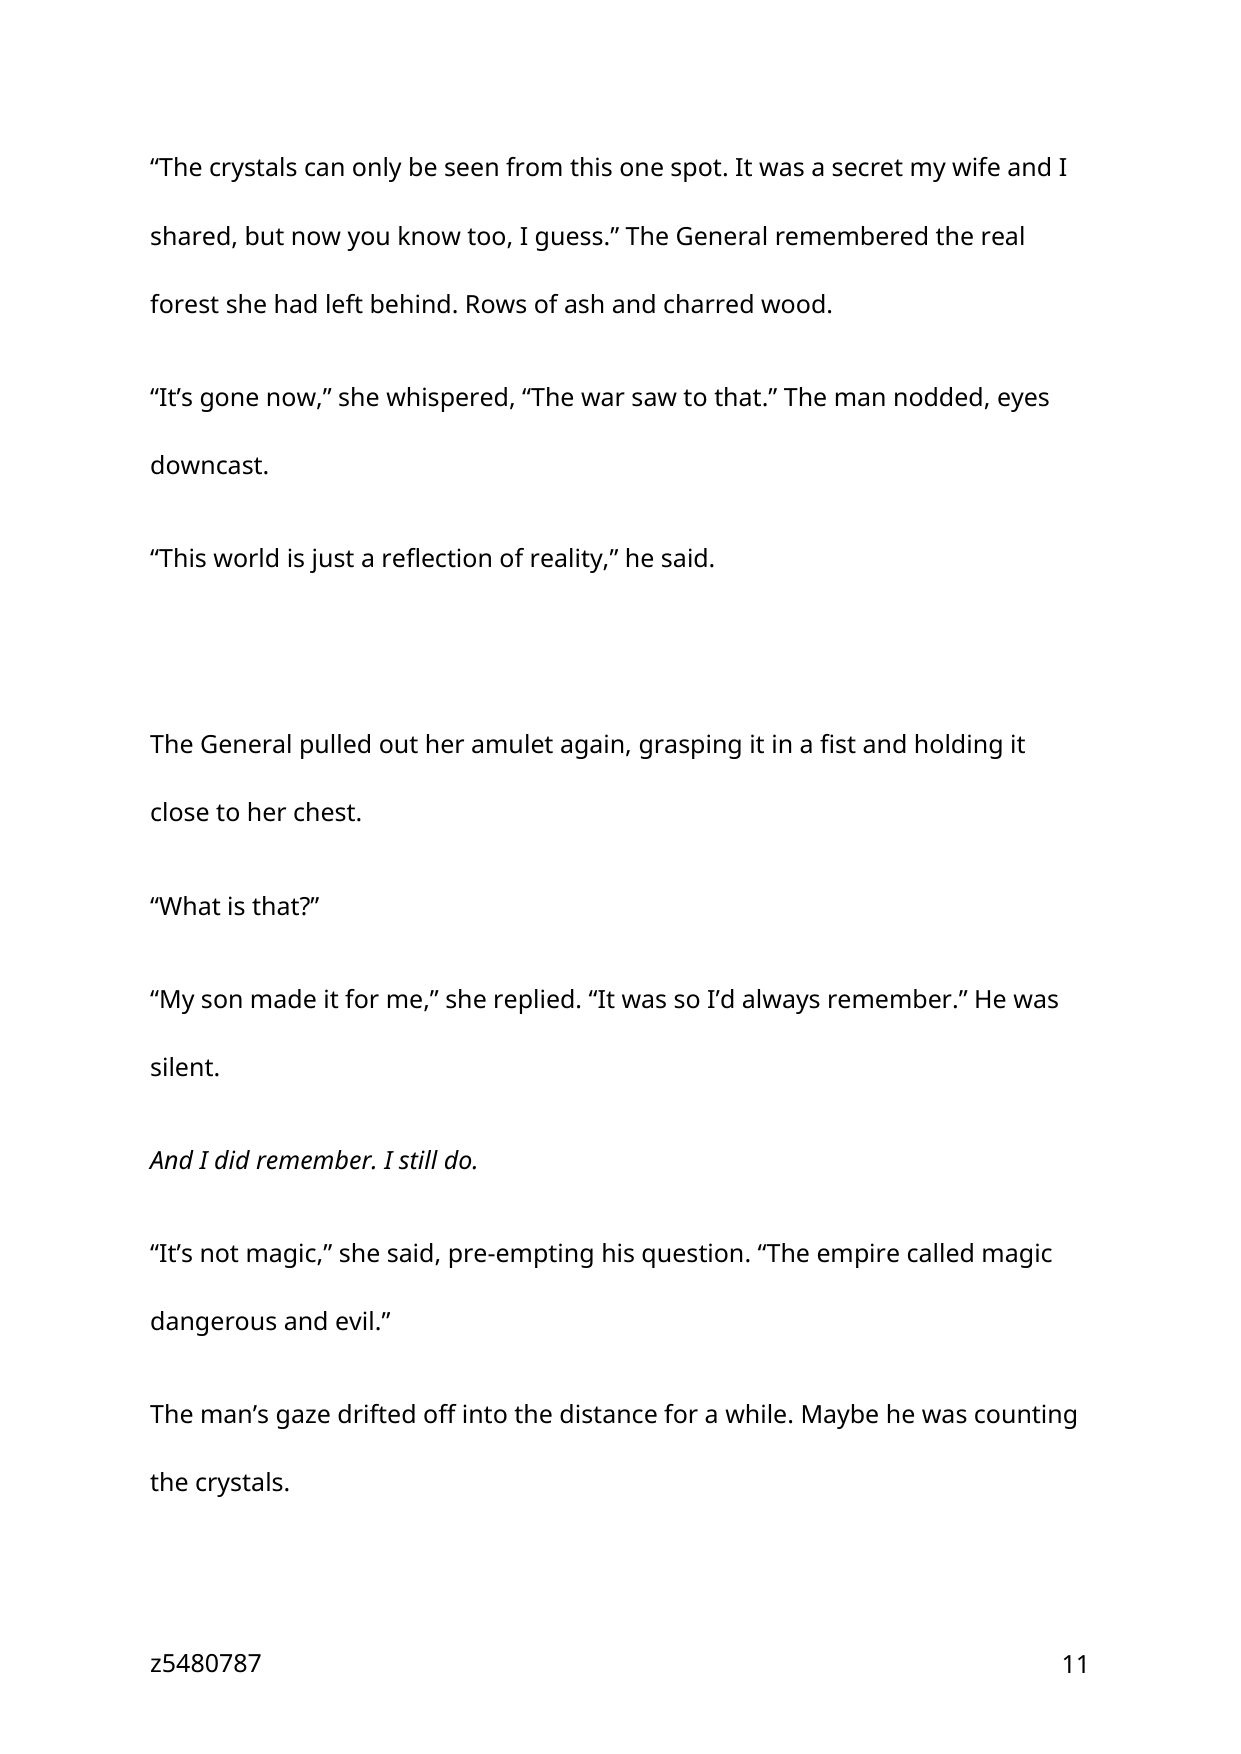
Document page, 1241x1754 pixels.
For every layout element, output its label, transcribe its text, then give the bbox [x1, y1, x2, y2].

text “My son made it for me,” she replied. “It was so I’d always remember.” He was silent. [150, 981, 1090, 1083]
text “The crystals can only be seen from this one spot. It was a secret my wife and I shared, but now you know too, I guess.” The General remembered the real forest she had left behind. Rows of ash and charred wood. [150, 150, 1090, 320]
text The General pulled out her amulet again, grasping it in a fist and holding it close to her chest. [150, 727, 1090, 829]
text The man’s gaze drifted off into the distance for a while. Maybe he was counting the crystals. [150, 1397, 1090, 1499]
text “What is that?” [150, 888, 1090, 922]
text “This world is just a reflection of reality,” he said. [150, 541, 1090, 575]
text “It’s not magic,” she said, pre-empting his question. “The empire called magic dangerous and evil.” [150, 1236, 1090, 1338]
text And I did remember. I still do. [150, 1142, 1090, 1177]
text “It’s gone now,” she whispered, “The war saw to that.” The man nodded, eyes downcast. [150, 379, 1090, 482]
